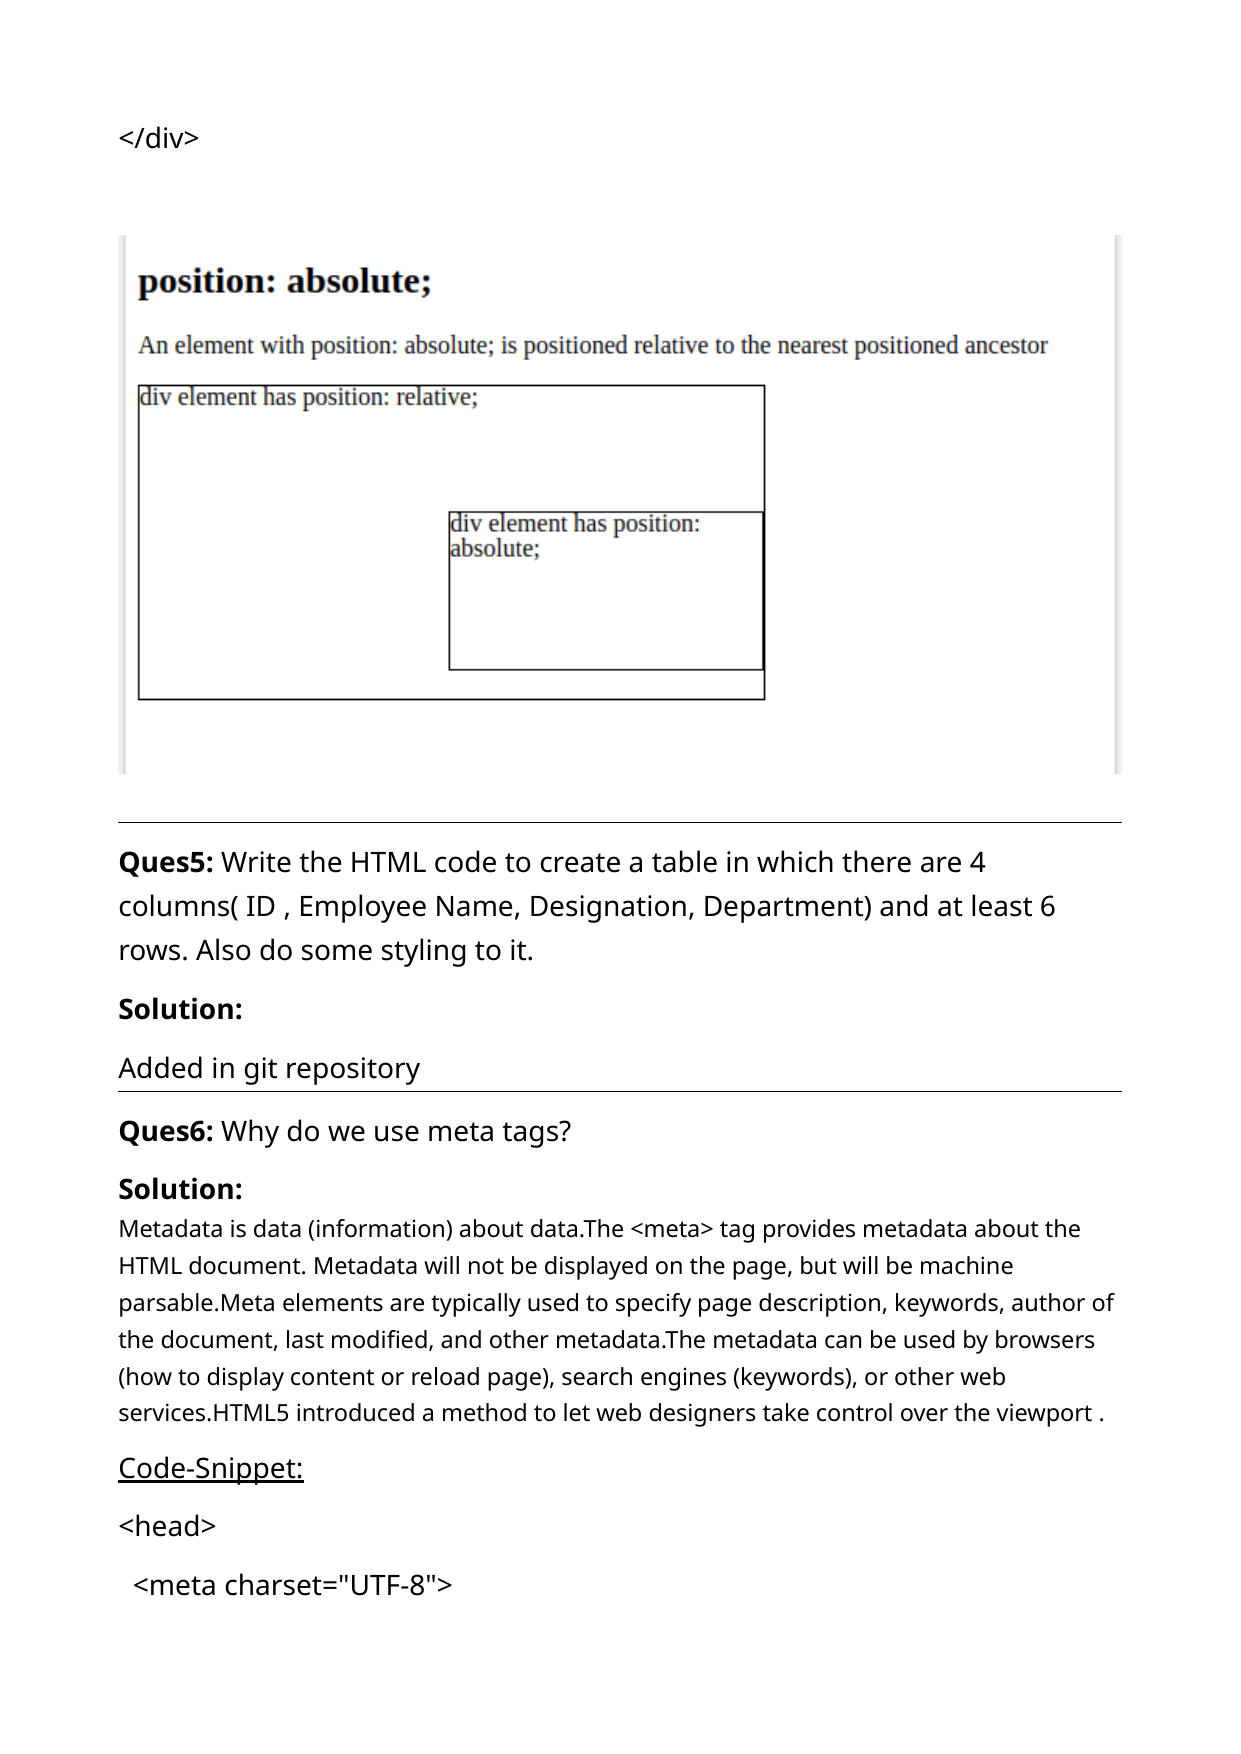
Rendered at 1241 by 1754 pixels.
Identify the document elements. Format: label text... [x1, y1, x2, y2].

picture [118, 235, 1123, 774]
text Code-Snippet: [118, 1448, 1122, 1486]
text Ques5: Write the HTML code to create a table in which there are 4 columns( ID , Employee Name, Designation, Department) and at least 6 rows. Also do some styling to it. [118, 842, 1122, 969]
text Solution: Metadata is data (information) about data.The <meta> tag provides metadata about the HTML document. Metadata will not be displayed on the page, but will be machine parsable.Meta elements are typically used to specify page description, keywords, author of the document, last modified, and other metadata.The metadata can be used by browsers (how to display content or reload page), search engines (keywords), or other web services.HTML5 introduced a method to let web designers take control over the viewport . [118, 1170, 1122, 1429]
text <meta charset="UTF-8"> [118, 1565, 1122, 1604]
text <head> [118, 1507, 1122, 1545]
text Solution: [118, 989, 1122, 1028]
text Ques6: Why do we use meta tags? [118, 1111, 1122, 1149]
text </div> [118, 118, 1122, 156]
text Added in git repository [118, 1048, 1122, 1091]
